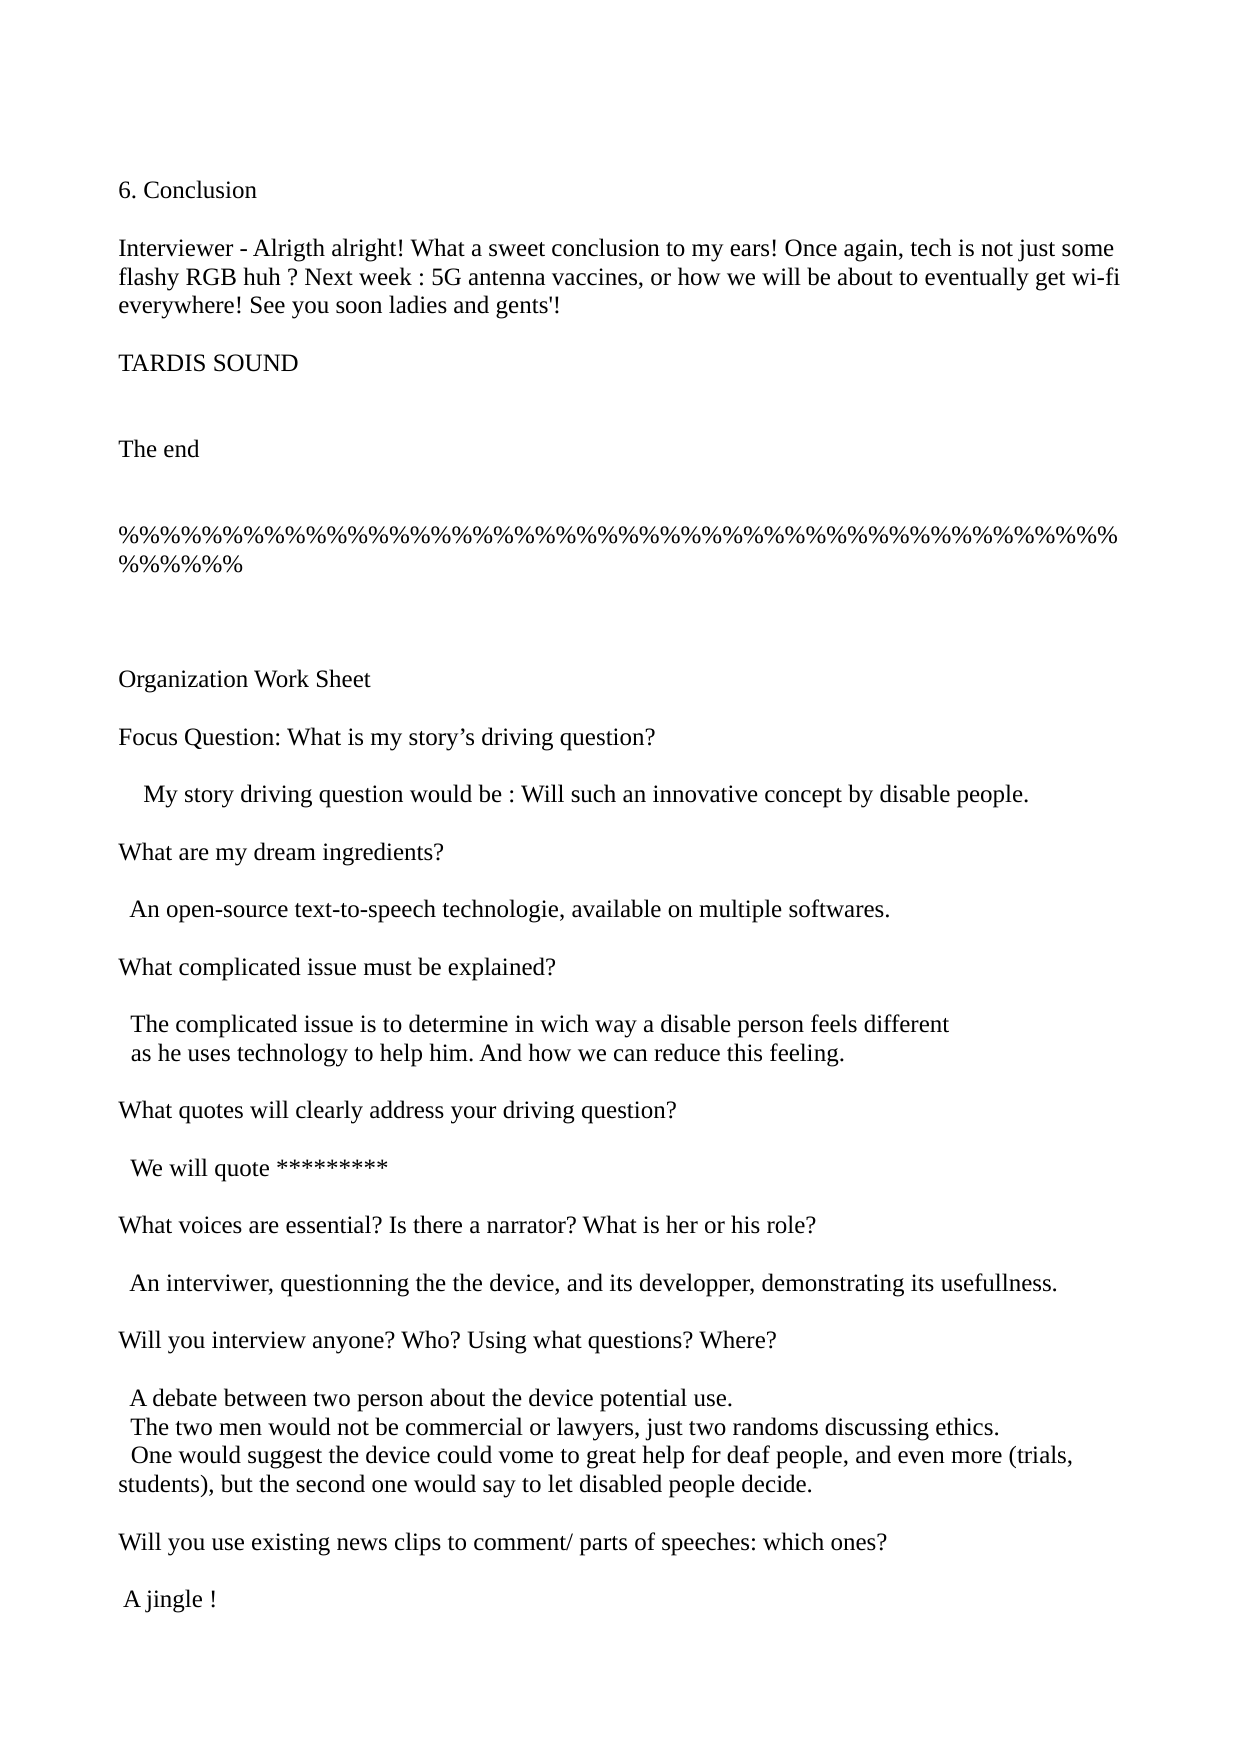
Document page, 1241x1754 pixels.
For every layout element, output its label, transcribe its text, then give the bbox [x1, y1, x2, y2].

text Interviewer - Alrigth alright! What a sweet conclusion to my ears! Once again, tech is not just some flashy RGB huh ? Next week : 5G antenna vaccines, or how we will be about to eventually get wi-fi everywhere! See you soon ladies and gents'! [118, 233, 1122, 319]
text A jingle ! [118, 1584, 1122, 1613]
text Organization Work Sheet [118, 664, 1122, 693]
text The complicated issue is to determine in wich way a disable person feels different [118, 1009, 1122, 1038]
text What complicated issue must be explained? [118, 952, 1122, 981]
text TARDIS SOUND [118, 348, 1122, 377]
text Will you use existing news clips to comment/ parts of speeches: which ones? [118, 1527, 1122, 1556]
text My story driving question would be : Will such an innovative concept by disable people. [118, 779, 1122, 808]
text Will you interview anyone? Who? Using what questions? Where? [118, 1326, 1122, 1354]
text What quotes will clearly address your driving question? [118, 1096, 1122, 1124]
text One would suggest the device could vome to great help for deaf people, and even more (trials, students), but the second one would say to let disabled people decide. [118, 1441, 1122, 1498]
text %%%%%%%%%%%%%%%%%%%%%%%%%%%%%%%%%%%%%%%%%%%%%%%%%%%%%% [118, 521, 1122, 578]
text What voices are essential? Is there a narrator? What is her or his role? [118, 1211, 1122, 1239]
text An open-source text-to-speech technologie, available on multiple softwares. [118, 894, 1122, 923]
text What are my dream ingredients? [118, 837, 1122, 866]
text We will quote ********* [118, 1153, 1122, 1182]
text The two men would not be commercial or lawyers, just two randoms discussing ethics. [118, 1412, 1122, 1441]
text The end [118, 434, 1122, 463]
text A debate between two person about the device potential use. [118, 1383, 1122, 1412]
text as he uses technology to help him. And how we can reduce this feeling. [118, 1038, 1122, 1067]
text Focus Question: What is my story’s driving question? [118, 722, 1122, 751]
text 6. Conclusion [118, 176, 1122, 204]
text An interviwer, questionning the the device, and its developper, demonstrating its usefullness. [118, 1268, 1122, 1297]
